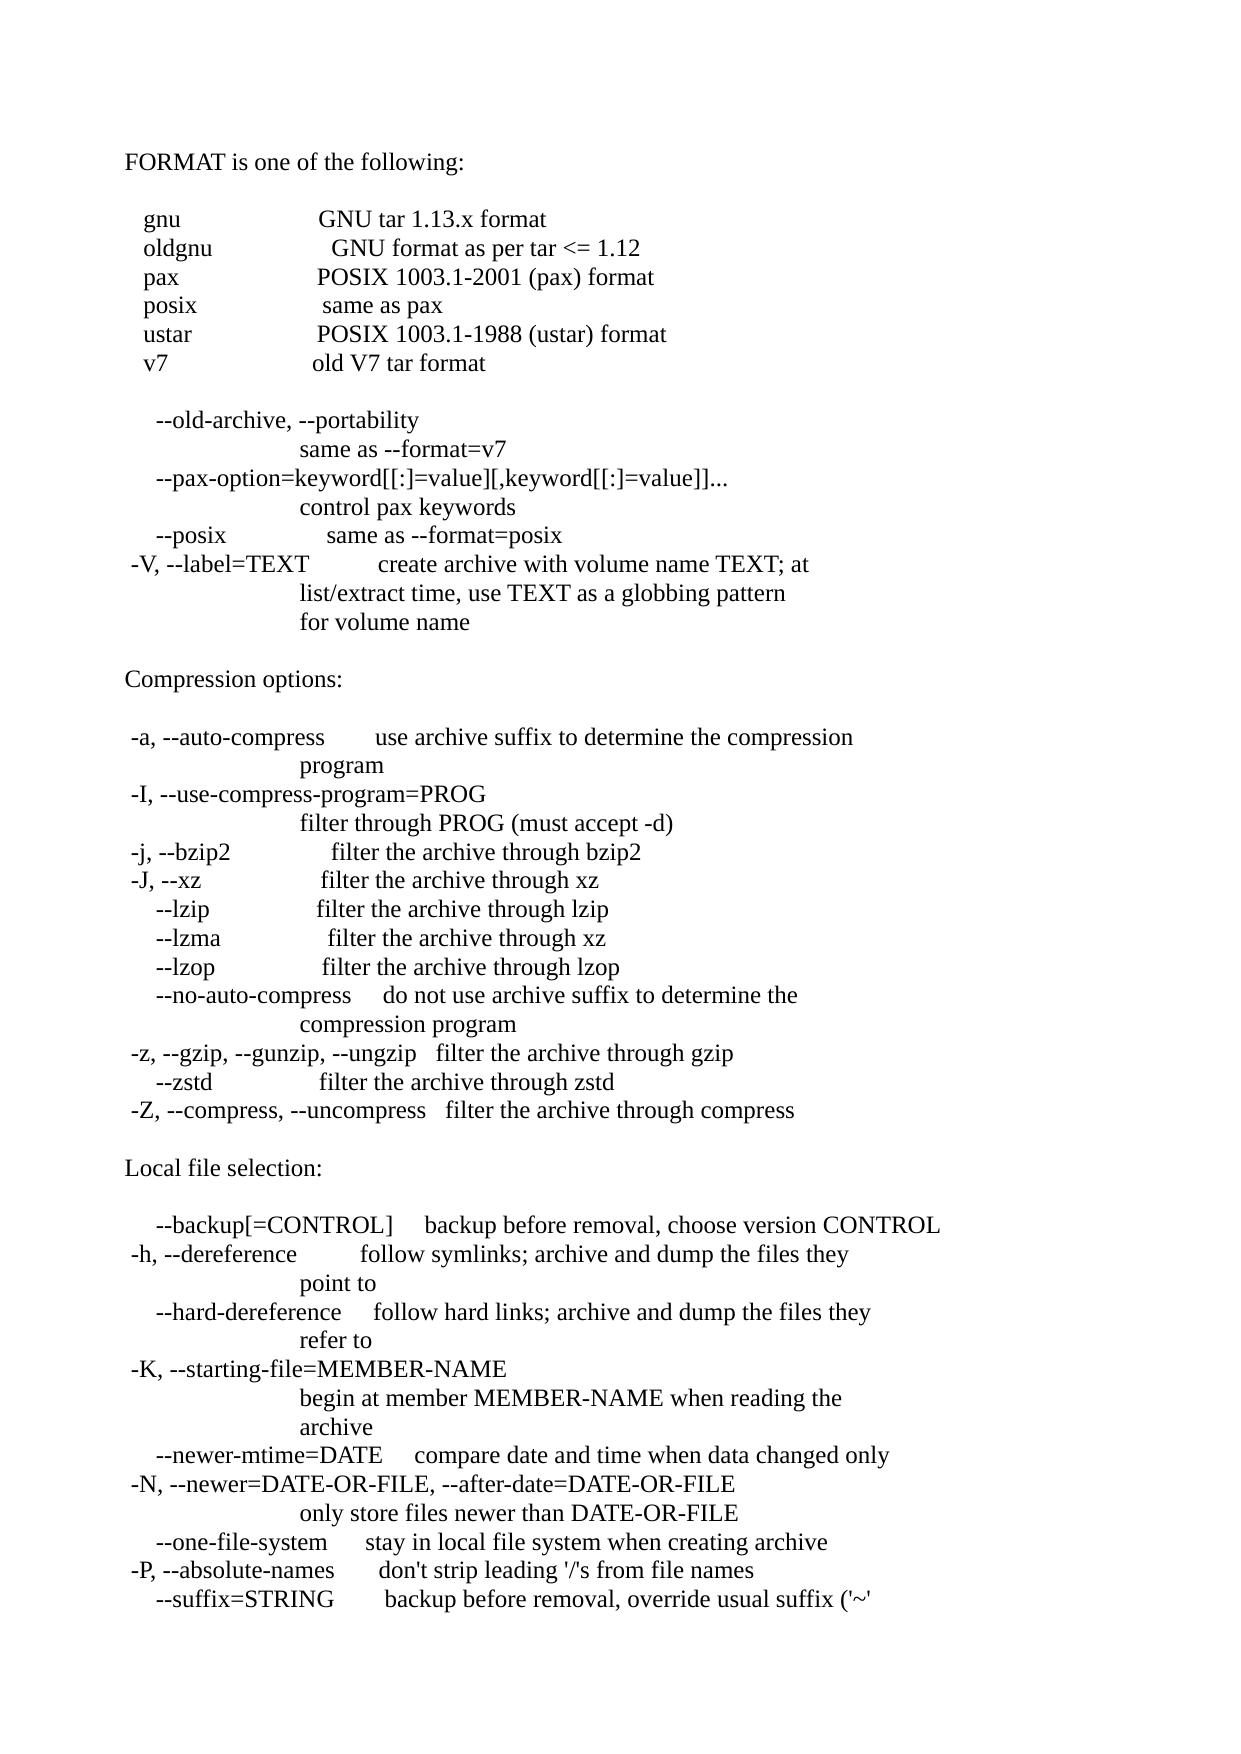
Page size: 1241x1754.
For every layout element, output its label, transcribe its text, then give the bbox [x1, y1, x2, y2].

text posix same as pax [118, 291, 1122, 319]
text same as --format=v7 [118, 434, 1122, 463]
text point to [118, 1268, 1122, 1297]
text filter through PROG (must accept -d) [118, 808, 1122, 837]
text list/extract time, use TEXT as a globbing pattern [118, 578, 1122, 607]
text --lzip filter the archive through lzip [118, 894, 1122, 923]
text Local file selection: [118, 1153, 1122, 1182]
text -I, --use-compress-program=PROG [118, 779, 1122, 808]
text --no-auto-compress do not use archive suffix to determine the [118, 981, 1122, 1009]
text Compression options: [118, 664, 1122, 693]
text --one-file-system stay in local file system when creating archive [118, 1527, 1122, 1556]
text --zstd filter the archive through zstd [118, 1067, 1122, 1096]
text archive [118, 1412, 1122, 1441]
text v7 old V7 tar format [118, 348, 1122, 377]
text FORMAT is one of the following: [118, 147, 1122, 176]
text pax POSIX 1003.1-2001 (pax) format [118, 262, 1122, 291]
text compression program [118, 1009, 1122, 1038]
text -P, --absolute-names don't strip leading '/'s from file names [118, 1556, 1122, 1584]
text oldgnu GNU format as per tar <= 1.12 [118, 233, 1122, 262]
text -j, --bzip2 filter the archive through bzip2 [118, 837, 1122, 866]
text --old-archive, --portability [118, 406, 1122, 434]
text ustar POSIX 1003.1-1988 (ustar) format [118, 319, 1122, 348]
text --lzop filter the archive through lzop [118, 952, 1122, 981]
text -z, --gzip, --gunzip, --ungzip filter the archive through gzip [118, 1038, 1122, 1067]
text --suffix=STRING backup before removal, override usual suffix ('~' [118, 1584, 1122, 1613]
text refer to [118, 1326, 1122, 1354]
text program [118, 751, 1122, 779]
text -J, --xz filter the archive through xz [118, 866, 1122, 894]
text -a, --auto-compress use archive suffix to determine the compression [118, 722, 1122, 751]
text gnu GNU tar 1.13.x format [118, 204, 1122, 233]
text --pax-option=keyword[[:]=value][,keyword[[:]=value]]... [118, 463, 1122, 492]
text --backup[=CONTROL] backup before removal, choose version CONTROL [118, 1211, 1122, 1239]
text --hard-dereference follow hard links; archive and dump the files they [118, 1297, 1122, 1326]
text --lzma filter the archive through xz [118, 923, 1122, 952]
text only store files newer than DATE-OR-FILE [118, 1498, 1122, 1527]
text -h, --dereference follow symlinks; archive and dump the files they [118, 1239, 1122, 1268]
text -K, --starting-file=MEMBER-NAME [118, 1354, 1122, 1383]
text begin at member MEMBER-NAME when reading the [118, 1383, 1122, 1412]
text -Z, --compress, --uncompress filter the archive through compress [118, 1096, 1122, 1124]
text --posix same as --format=posix [118, 521, 1122, 549]
text --newer-mtime=DATE compare date and time when data changed only [118, 1441, 1122, 1469]
text -V, --label=TEXT create archive with volume name TEXT; at [118, 549, 1122, 578]
text -N, --newer=DATE-OR-FILE, --after-date=DATE-OR-FILE [118, 1469, 1122, 1498]
text for volume name [118, 607, 1122, 636]
text control pax keywords [118, 492, 1122, 521]
